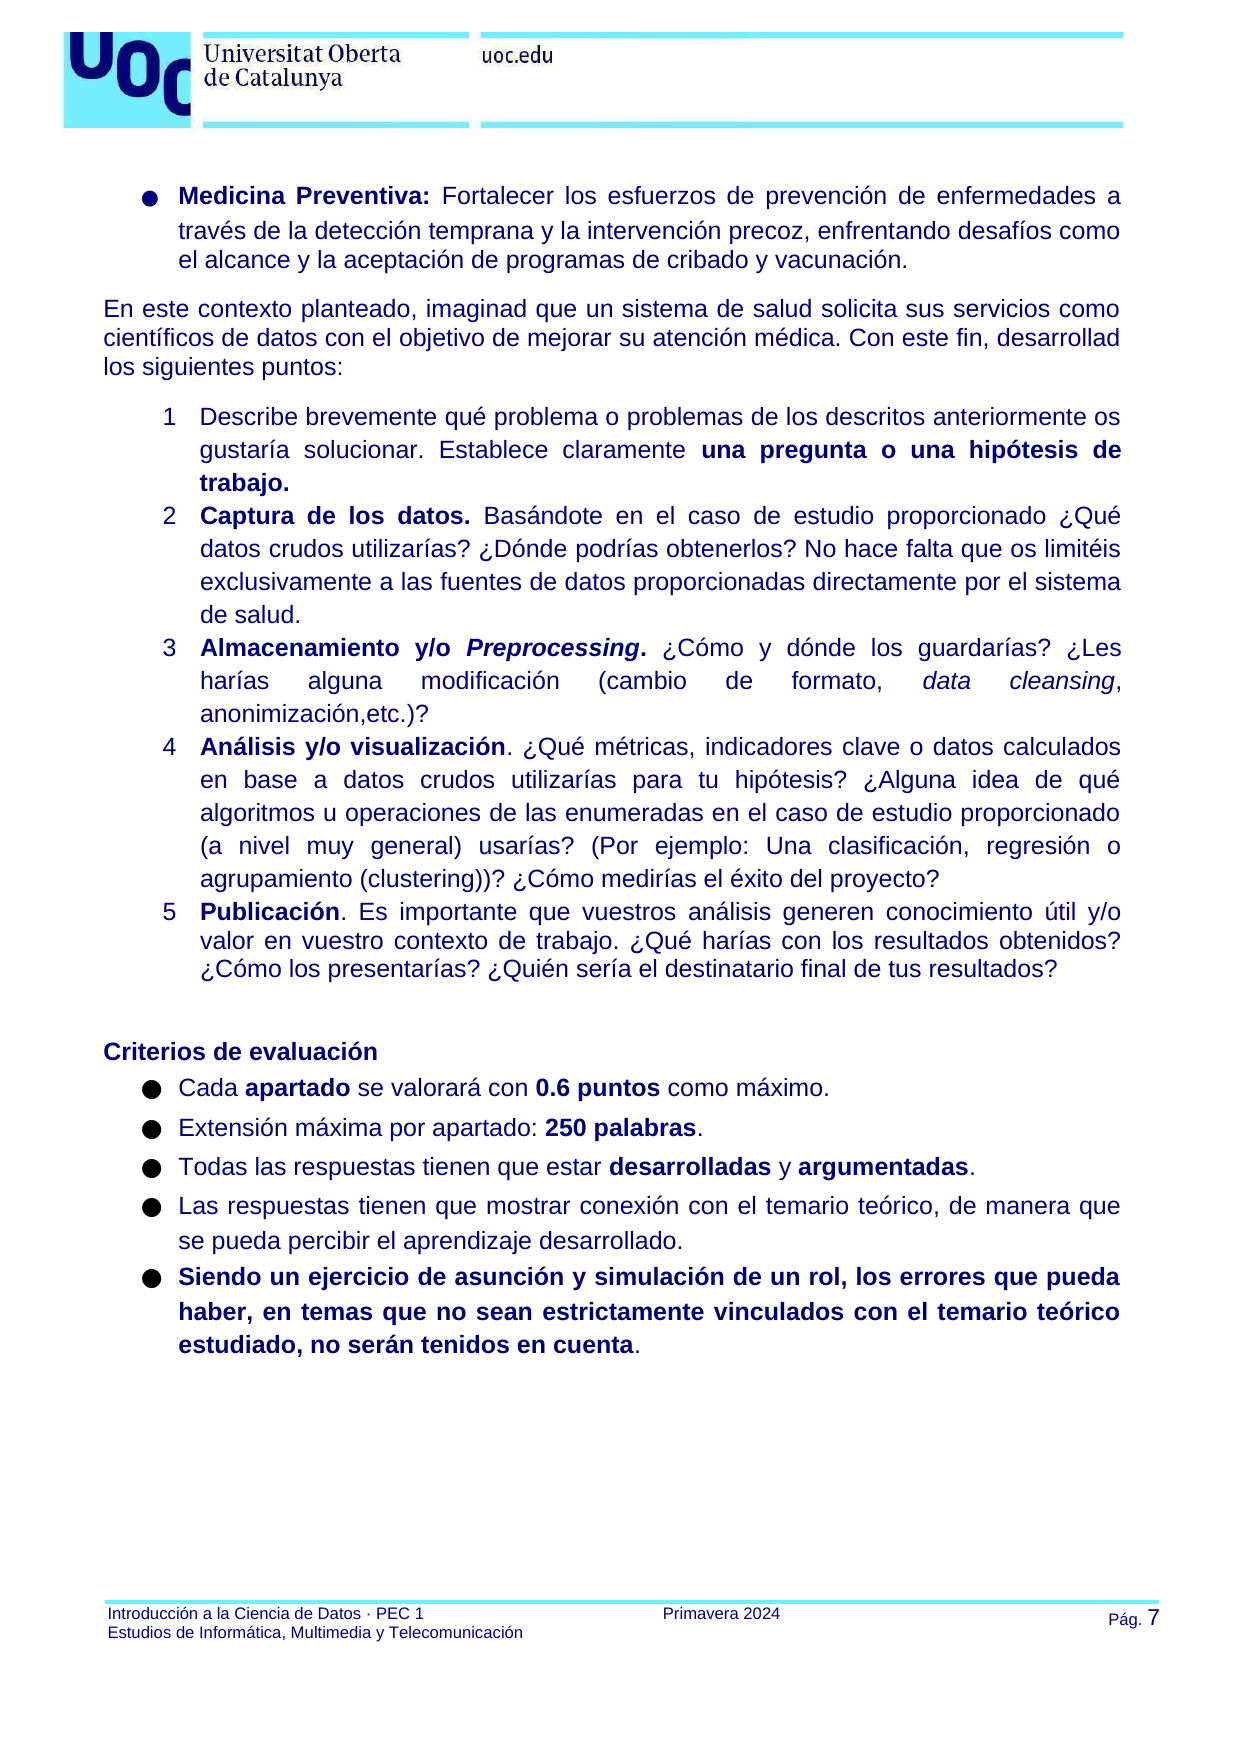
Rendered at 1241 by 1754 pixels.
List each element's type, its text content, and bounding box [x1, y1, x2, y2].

list Publicación. Es importante que vuestros análisis generen conocimiento útil y/o valor en vuestro contexto de trabajo. ¿Qué harías con los resultados obtenidos? ¿Cómo los presentarías? ¿Quién sería el destinatario final de tus resultados? [162, 897, 1122, 983]
list Siendo un ejercicio de asunción y simulación de un rol, los errores que pueda haber, en temas que no sean estrictamente vinculados con el temario teórico estudiado, no serán tenidos en cuenta. [141, 1259, 1122, 1359]
picture [57, 32, 92, 136]
list Medicina Preventiva: Fortalecer los esfuerzos de prevención de enfermedades a través de la detección temprana y la intervención precoz, enfrentando desafíos como el alcance y la aceptación de programas de cribado y vacunación. [141, 71, 1122, 274]
list Extensión máxima por apartado: 250 palabras. [141, 1109, 1122, 1143]
list Almacenamiento y/o Preprocessing. ¿Cómo y dónde los guardarías? ¿Les harías alguna modificación (cambio de formato, data cleansing, anonimización,etc.)? [162, 633, 1122, 727]
text Criterios de evaluación [103, 1037, 1122, 1066]
list Análisis y/o visualización. ¿Qué métricas, indicadores clave o datos calculados en base a datos crudos utilizarías para tu hipótesis? ¿Alguna idea de qué algoritmos u operaciones de las enumeradas en el caso de estudio proporcionado (a nivel muy general) usarías? (Por ejemplo: Una clasificación, regresión o agrupamiento (clustering))? ¿Cómo medirías el éxito del proyecto? [162, 732, 1122, 893]
list Describe brevemente qué problema o problemas de los descritos anteriormente os gustaría solucionar. Establece claramente una pregunta o una hipótesis de trabajo. [162, 402, 1122, 496]
list Todas las respuestas tienen que estar desarrolladas y argumentadas. [141, 1148, 1122, 1182]
list Captura de los datos. Basándote en el caso de estudio proporcionado ¿Qué datos crudos utilizarías? ¿Dónde podrías obtenerlos? No hace falta que os limitéis exclusivamente a las fuentes de datos proporcionadas directamente por el sistema de salud. [162, 501, 1122, 628]
list Las respuestas tienen que mostrar conexión con el temario teórico, de manera que se pueda percibir el aprendizaje desarrollado. [141, 1187, 1122, 1254]
list Cada apartado se valorará con 0.6 puntos como máximo. [141, 1070, 1122, 1104]
text En este contexto planteado, imaginad que un sistema de salud solicita sus servicios como científicos de datos con el objetivo de mejorar su atención médica. Con este fin, desarrollad los siguientes puntos: [103, 294, 1122, 381]
